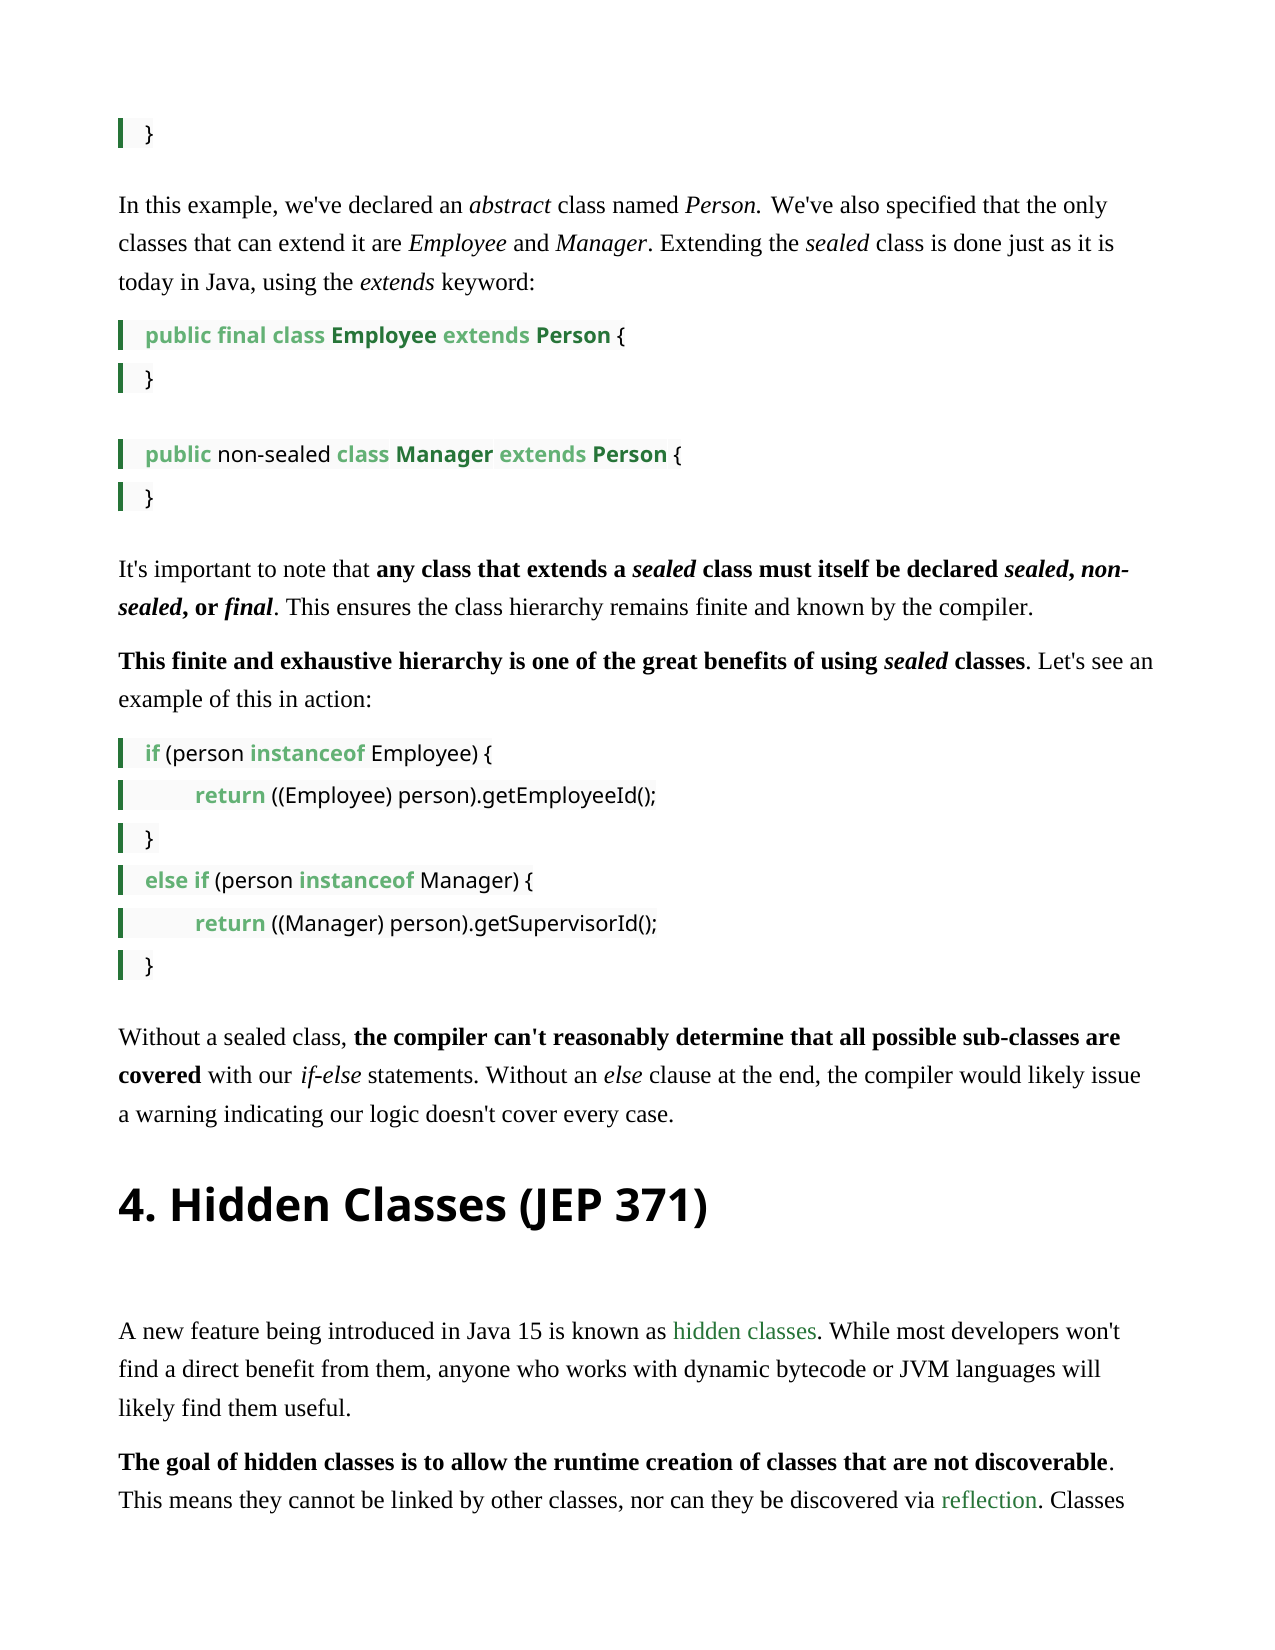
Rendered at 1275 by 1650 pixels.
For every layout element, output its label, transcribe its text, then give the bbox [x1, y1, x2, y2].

text The goal of hidden classes is to allow the runtime creation of classes that are not discoverable. This means they cannot be linked by other classes, nor can they be discovered via reflection. Classes [118, 1447, 1157, 1514]
text This finite and exhaustive hierarchy is one of the great benefits of using sealed classes. Let's see an example of this in action: [118, 646, 1157, 713]
text return ((Employee) person).getEmployeeId(); [123, 780, 1157, 810]
text else if (person instanceof Manager) { [123, 865, 1157, 895]
text A new feature being introduced in Java 15 is known as hidden classes. While most developers won't find a direct benefit from them, anyone who works with dynamic bytecode or JVM languages will likely find them useful. [118, 1316, 1157, 1422]
text In this example, we've declared an abstract class named Person. We've also specified that the only classes that can extend it are Employee and Manager. Extending the sealed class is done just as it is today in Java, using the extends keyword: [118, 190, 1157, 295]
text if (person instanceof Employee) { [123, 738, 1157, 768]
text public non-sealed class Manager extends Person { [123, 439, 1157, 469]
subtitle 4. Hidden Classes (JEP 371) [118, 1173, 1157, 1235]
text } [123, 118, 1157, 148]
text } [123, 363, 1157, 393]
text } [123, 950, 1157, 980]
text return ((Manager) person).getSupervisorId(); [123, 908, 1157, 938]
text } [123, 482, 1157, 511]
text It's important to note that any class that extends a sealed class must itself be declared sealed, non-sealed, or final. This ensures the class hierarchy remains finite and known by the compiler. [118, 554, 1157, 621]
text Without a sealed class, the compiler can't reasonably determine that all possible sub-classes are covered with our if-else statements. Without an else clause at the end, the compiler would likely issue a warning indicating our logic doesn't cover every case. [118, 1022, 1157, 1127]
text public final class Employee extends Person { [123, 320, 1157, 350]
text } [123, 823, 1157, 853]
